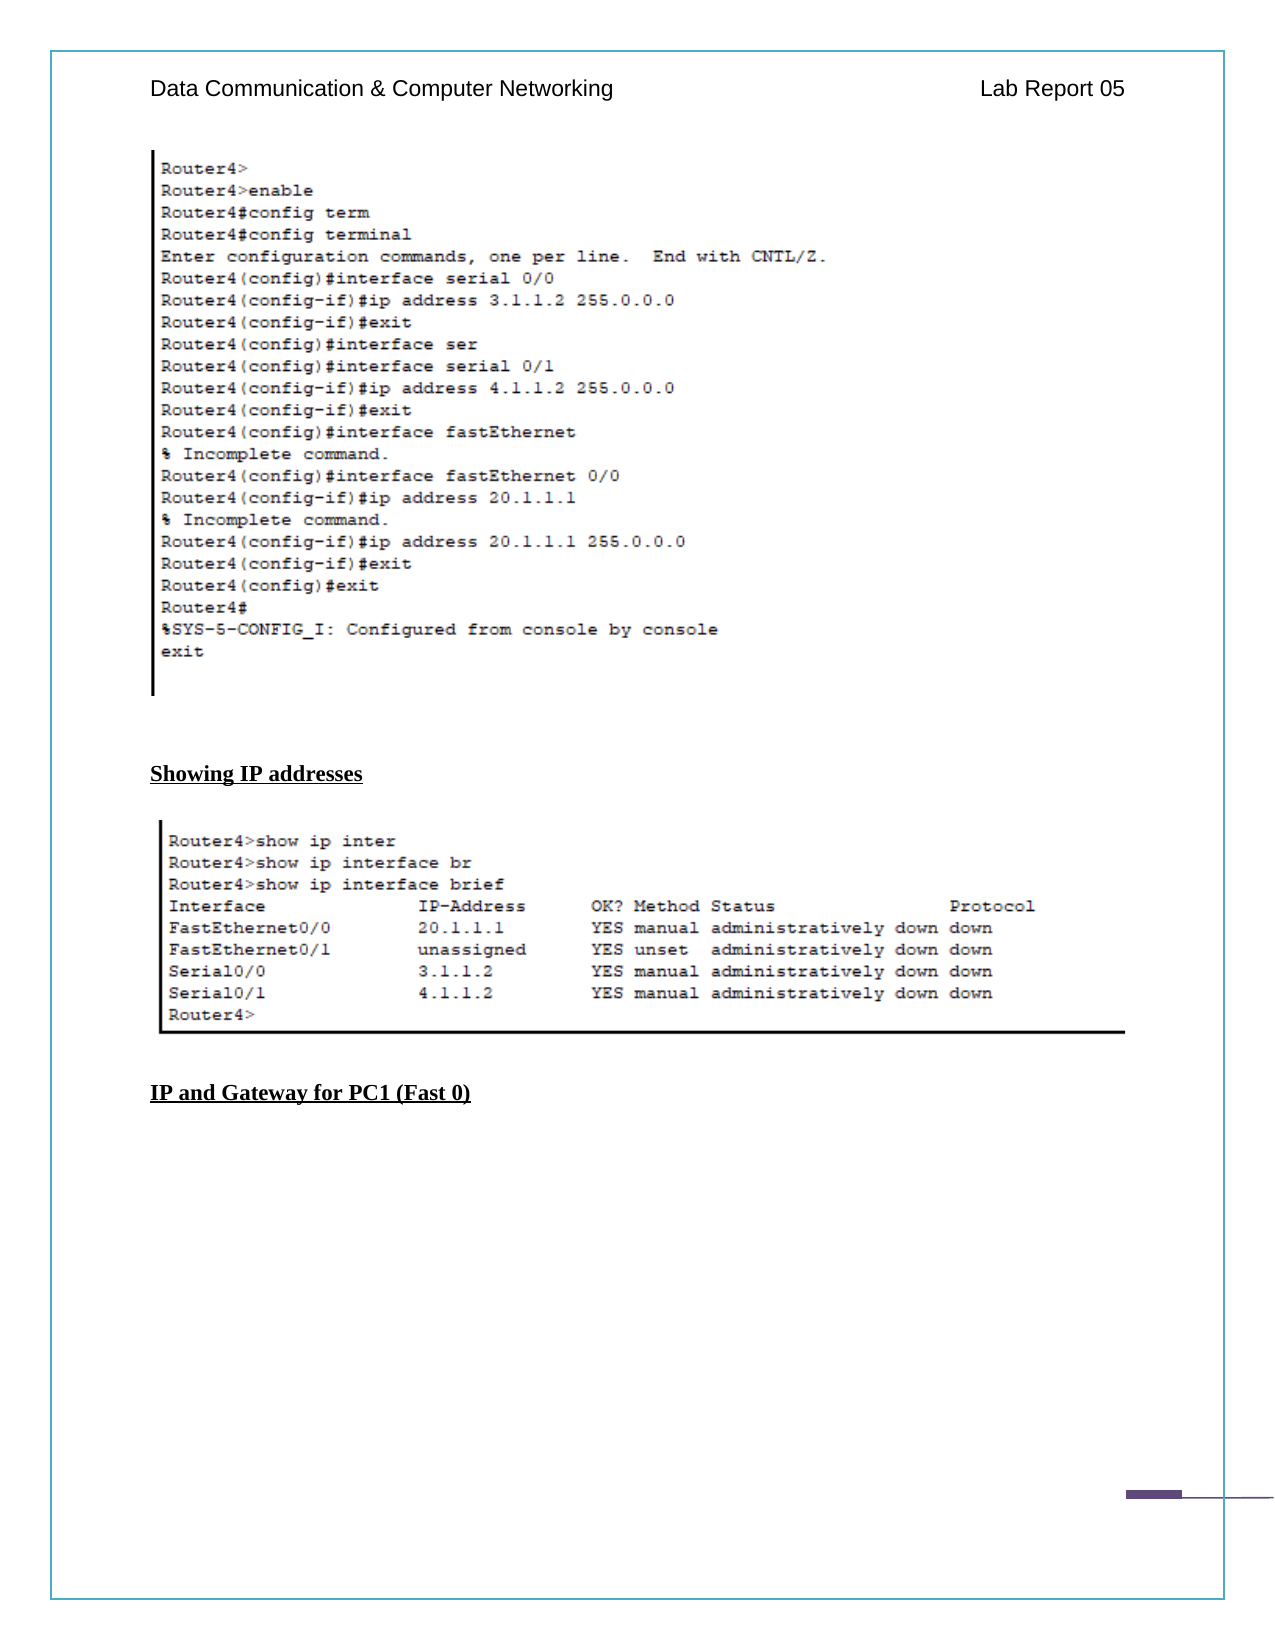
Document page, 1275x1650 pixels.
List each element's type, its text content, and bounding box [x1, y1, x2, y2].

picture [150, 150, 933, 696]
text IP and Gateway for PC1 (Fast 0) [150, 1078, 1125, 1105]
picture [150, 820, 1125, 1045]
text Showing IP addresses [150, 760, 1125, 786]
